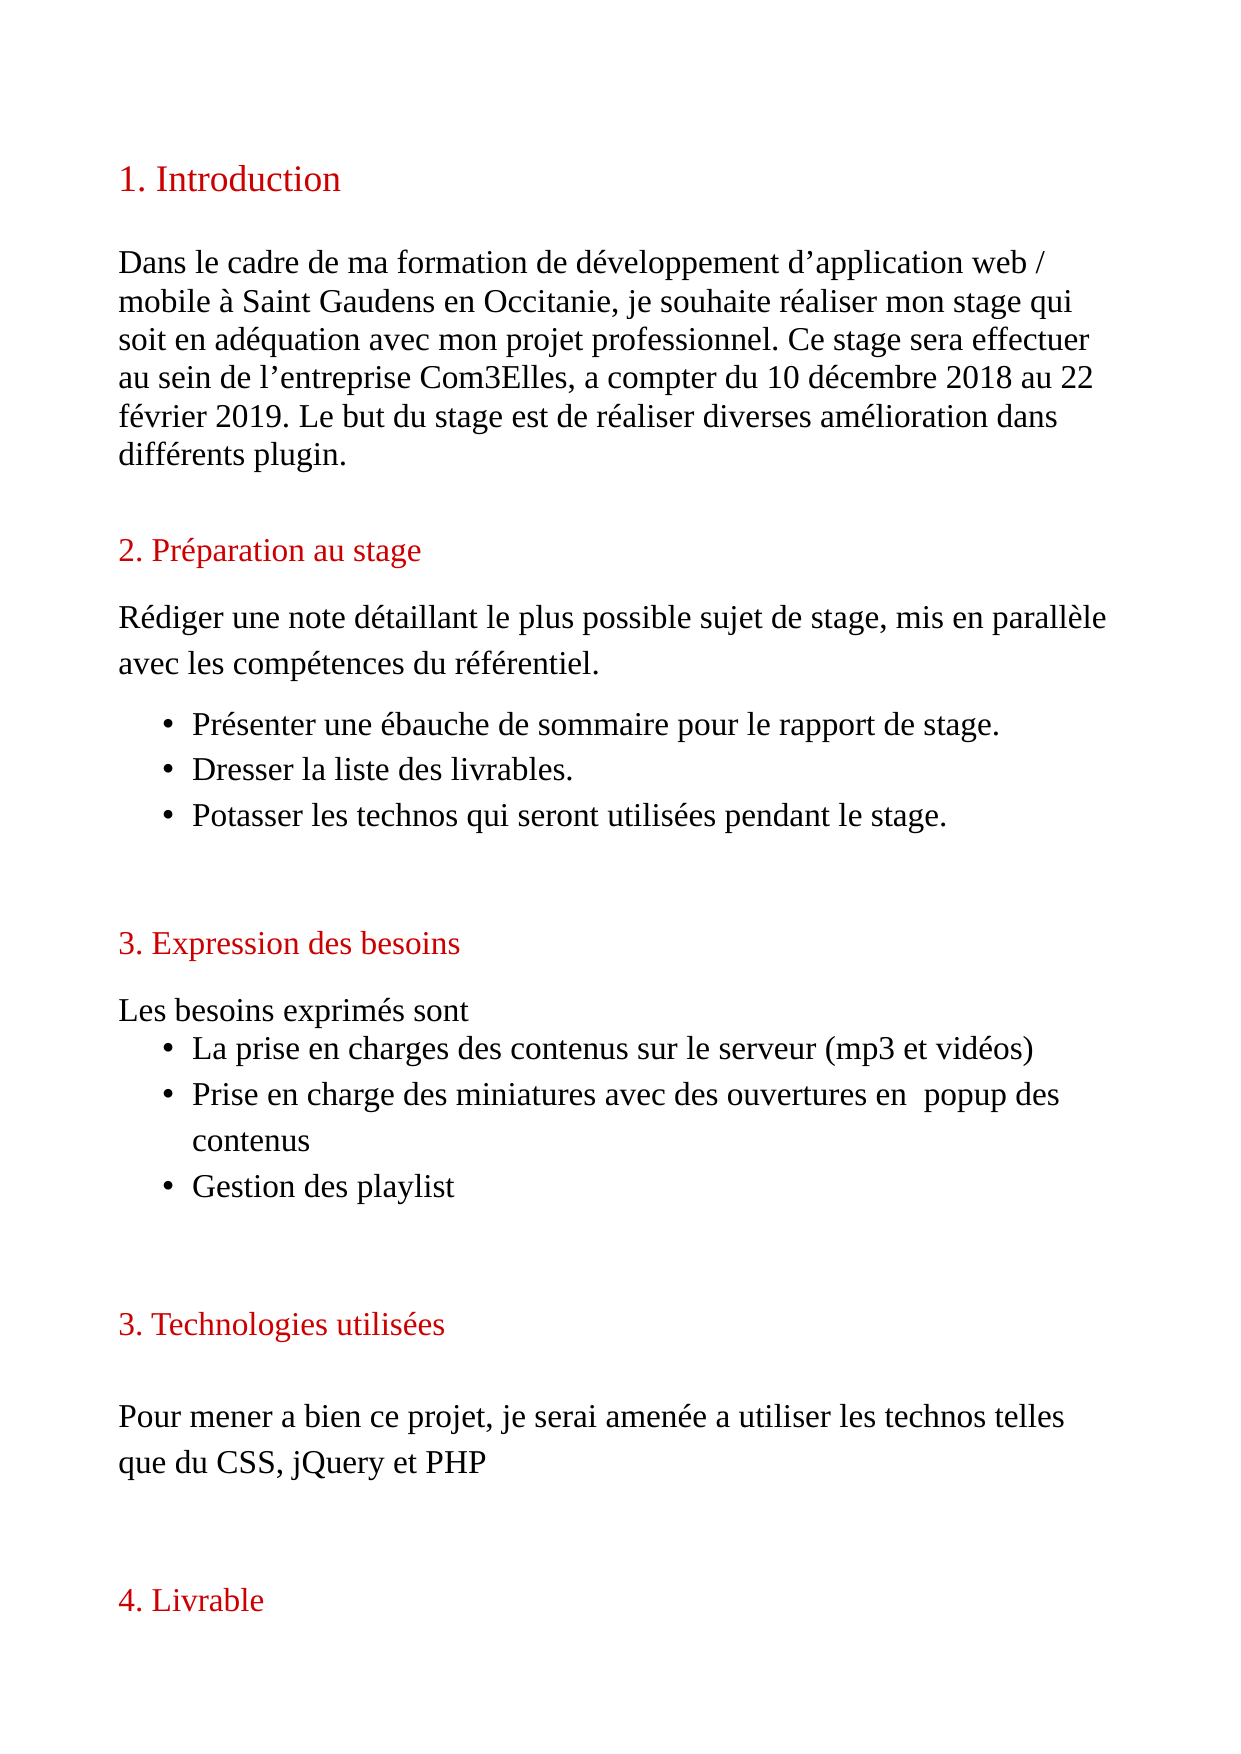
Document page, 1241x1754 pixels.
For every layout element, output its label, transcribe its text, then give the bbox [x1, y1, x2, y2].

list Prise en charge des miniatures avec des ouvertures en popup des contenus [162, 1074, 1122, 1159]
list Présenter une ébauche de sommaire pour le rapport de stage. [162, 704, 1122, 742]
list La prise en charges des contenus sur le serveur (mp3 et vidéos) [162, 1029, 1122, 1067]
text 3. Technologies utilisées [118, 1304, 1122, 1343]
text Dans le cadre de ma formation de développement d’application web / mobile à Saint Gaudens en Occitanie, je souhaite réaliser mon stage qui soit en adéquation avec mon projet professionnel. Ce stage sera effectuer au sein de l’entreprise Com3Elles, a compter du 10 décembre 2018 au 22 février 2019. Le but du stage est de réaliser diverses amélioration dans différents plugin. [118, 243, 1122, 473]
text Rédiger une note détaillant le plus possible sujet de stage, mis en parallèle avec les compétences du référentiel. [118, 597, 1122, 682]
list Dresser la liste des livrables. [162, 750, 1122, 788]
text 4. Livrable [118, 1580, 1122, 1618]
text 2. Préparation au stage [118, 530, 1122, 568]
text 3. Expression des besoins [118, 923, 1122, 962]
text Pour mener a bien ce projet, je serai amenée a utiliser les technos telles que du CSS, jQuery et PHP [118, 1396, 1122, 1480]
text Les besoins exprimés sont [118, 990, 1122, 1029]
list Gestion des playlist [162, 1166, 1122, 1205]
text 1. Introduction [118, 156, 1122, 199]
list Potasser les technos qui seront utilisées pendant le stage. [162, 796, 1122, 834]
